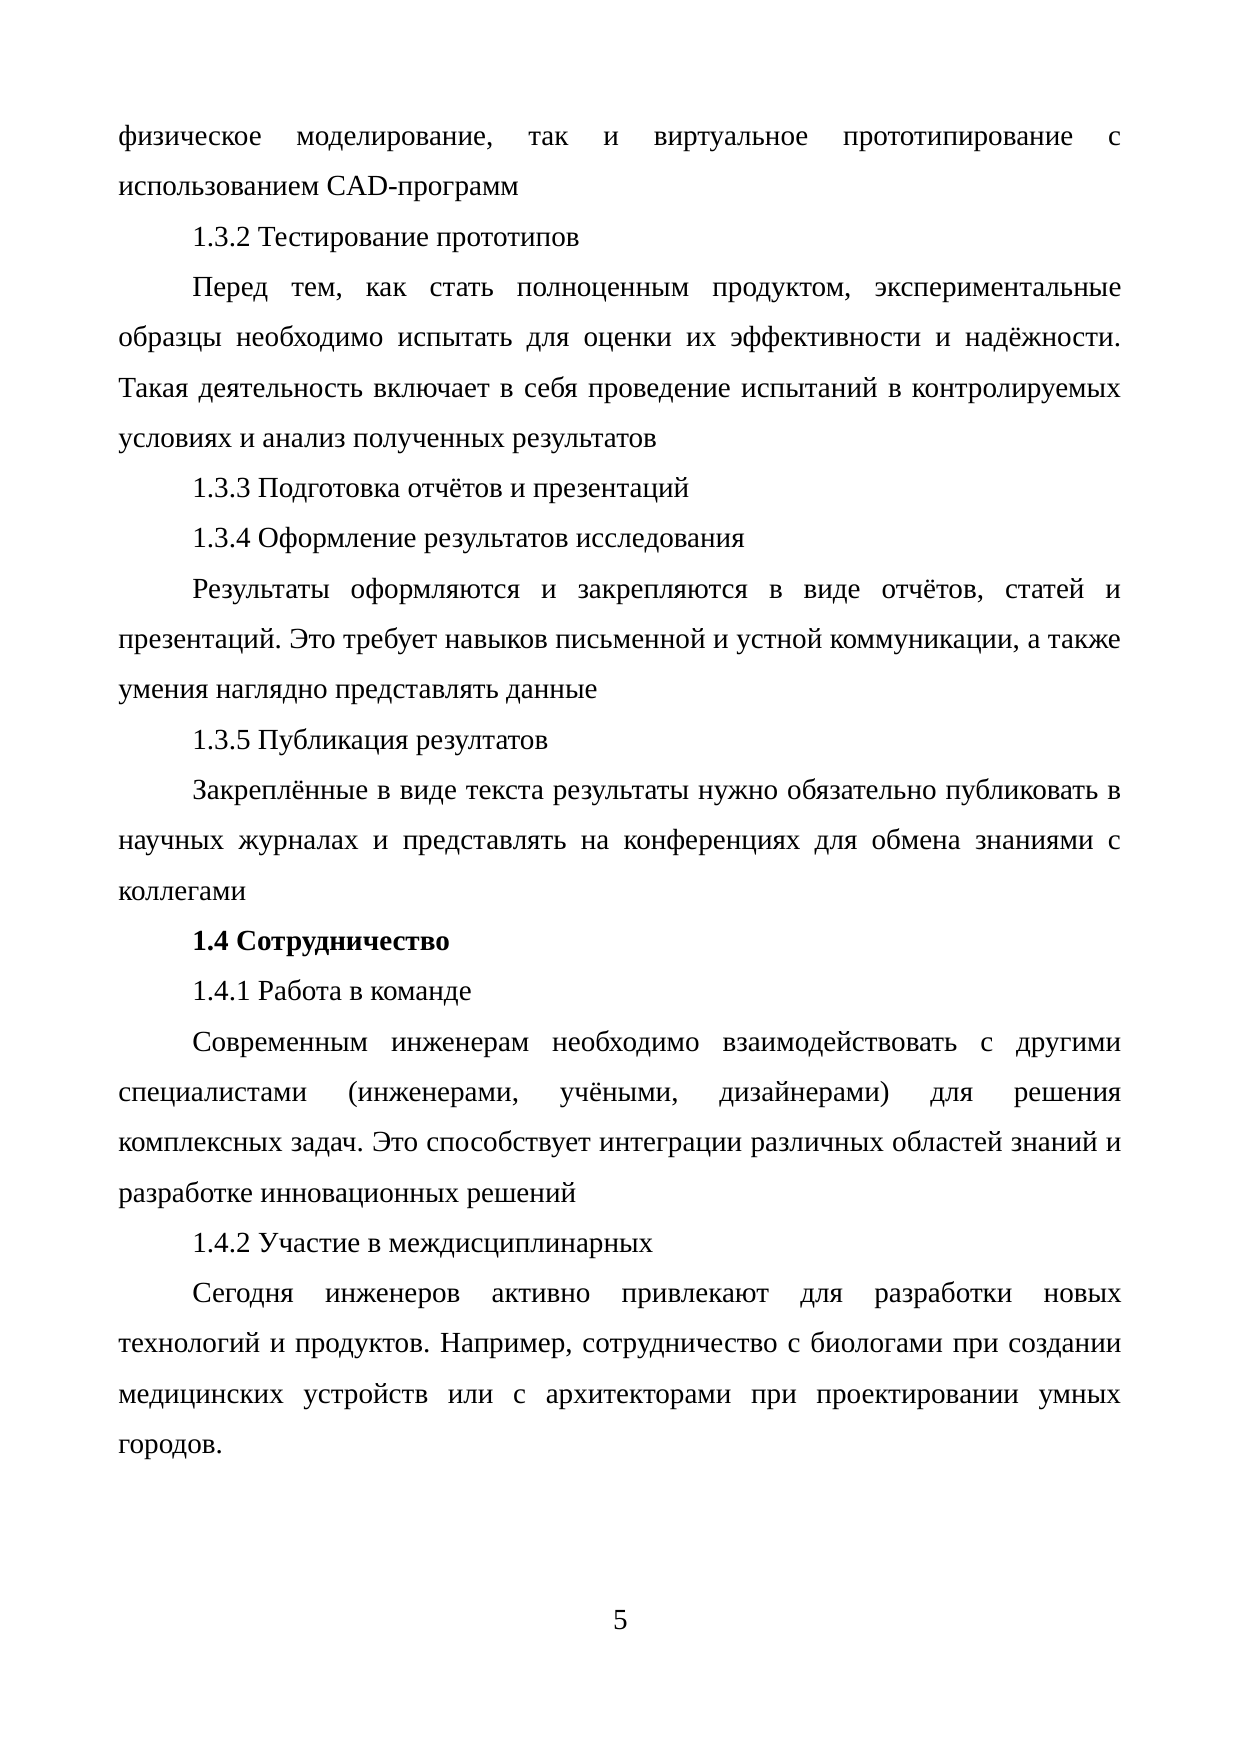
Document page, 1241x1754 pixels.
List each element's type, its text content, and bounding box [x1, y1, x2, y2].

text физическое моделирование, так и виртуальное прототипирование с использованием CAD-программ [118, 118, 1122, 202]
subtitle Тестирование прототипов [118, 219, 1122, 252]
subtitle Подготовка отчётов и презентаций [118, 470, 1122, 504]
subtitle Оформление результатов исследования [118, 521, 1122, 554]
subtitle Работа в команде [118, 973, 1122, 1007]
text Современным инженерам необходимо взаимодействовать с другими специалистами (инженерами, учёными, дизайнерами) для решения комплексных задач. Это способствует интеграции различных областей знаний и разработке инновационных решений [118, 1024, 1122, 1208]
subtitle Публикация резултатов [118, 722, 1122, 755]
text Сегодня инженеров активно привлекают для разработки новых технологий и продуктов. Например, сотрудничество с биологами при создании медицинских устройств или с архитекторами при проектировании умных городов. [118, 1275, 1122, 1460]
subtitle Участие в междисциплинарных [118, 1225, 1122, 1258]
text Результаты оформляются и закрепляются в виде отчётов, статей и презентаций. Это требует навыков письменной и устной коммуникации, а также умения наглядно представлять данные [118, 571, 1122, 705]
text Перед тем, как стать полноценным продуктом, экспериментальные образцы необходимо испытать для оценки их эффективности и надёжности. Такая деятельность включает в себя проведение испытаний в контролируемых условиях и анализ полученных результатов [118, 269, 1122, 453]
text Закреплённые в виде текста результаты нужно обязательно публиковать в научных журналах и представлять на конференциях для обмена знаниями с коллегами [118, 772, 1122, 906]
subtitle Сотрудничество [118, 923, 1122, 957]
